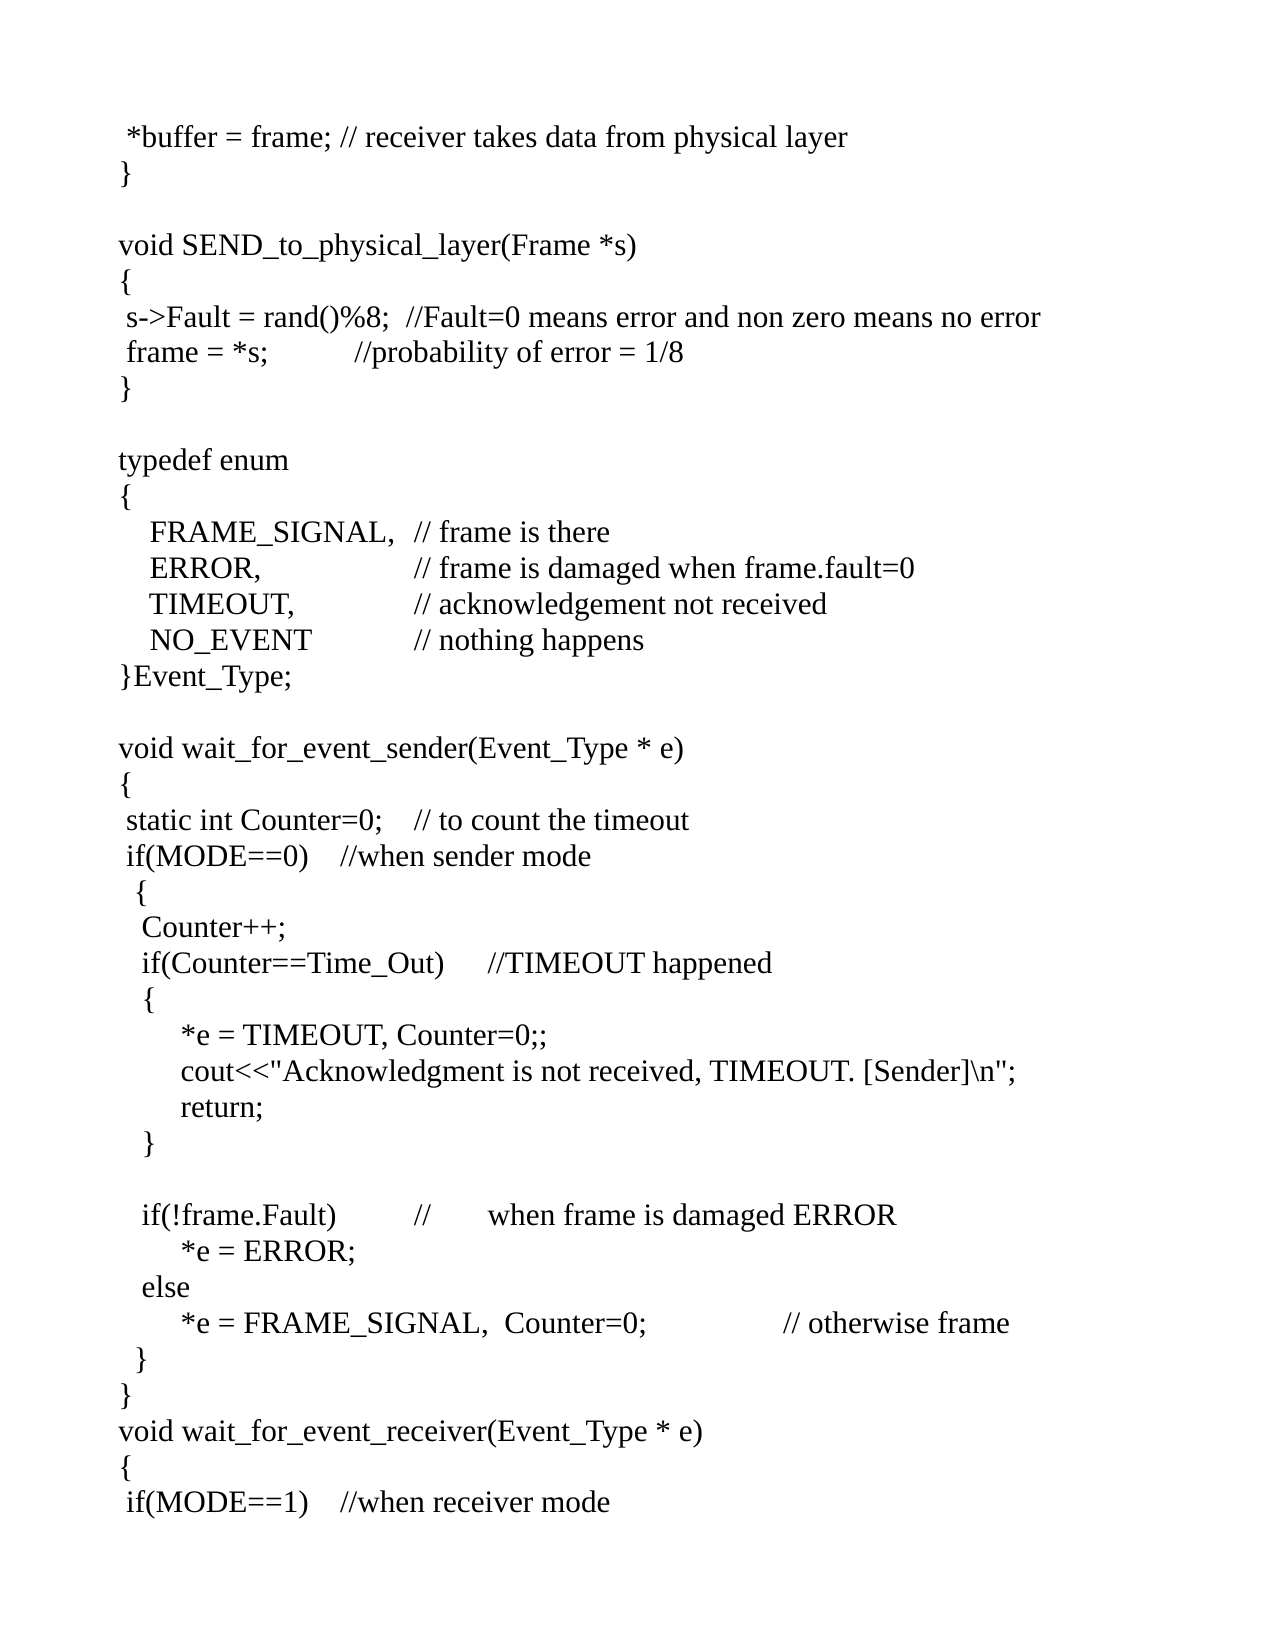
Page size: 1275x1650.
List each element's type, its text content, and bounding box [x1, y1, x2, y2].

text { [118, 765, 1157, 801]
text { [118, 1448, 1157, 1484]
text { [118, 262, 1157, 298]
text *e = TIMEOUT, Counter=0;; [118, 1017, 1157, 1052]
text }Event_Type; [118, 657, 1157, 693]
text NO_EVENT // nothing happens [118, 621, 1157, 657]
text void wait_for_event_sender(Event_Type * e) [118, 729, 1157, 765]
text typedef enum [118, 442, 1157, 477]
text TIMEOUT, // acknowledgement not received [118, 585, 1157, 621]
text } [118, 1340, 1157, 1376]
text { [118, 873, 1157, 909]
text } [118, 154, 1157, 190]
text cout<<"Acknowledgment is not received, TIMEOUT. [Sender]\n"; [118, 1052, 1157, 1088]
text } [118, 1124, 1157, 1160]
text s->Fault = rand()%8; //Fault=0 means error and non zero means no error [118, 298, 1157, 334]
text if(!frame.Fault) // when frame is damaged ERROR [118, 1196, 1157, 1232]
text } [118, 370, 1157, 406]
text if(Counter==Time_Out) //TIMEOUT happened [118, 945, 1157, 981]
text frame = *s; //probability of error = 1/8 [118, 334, 1157, 370]
text void SEND_to_physical_layer(Frame *s) [118, 226, 1157, 262]
text ERROR, // frame is damaged when frame.fault=0 [118, 549, 1157, 585]
text return; [118, 1088, 1157, 1124]
text static int Counter=0; // to count the timeout [118, 801, 1157, 837]
text *e = ERROR; [118, 1232, 1157, 1268]
text { [118, 477, 1157, 513]
text void wait_for_event_receiver(Event_Type * e) [118, 1412, 1157, 1448]
text FRAME_SIGNAL, // frame is there [118, 513, 1157, 549]
text { [118, 981, 1157, 1017]
text } [118, 1376, 1157, 1412]
text if(MODE==0) //when sender mode [118, 837, 1157, 873]
text *e = FRAME_SIGNAL, Counter=0; // otherwise frame [118, 1304, 1157, 1340]
text if(MODE==1) //when receiver mode [118, 1484, 1157, 1520]
text *buffer = frame; // receiver takes data from physical layer [118, 118, 1157, 154]
text else [118, 1268, 1157, 1304]
text Counter++; [118, 909, 1157, 945]
